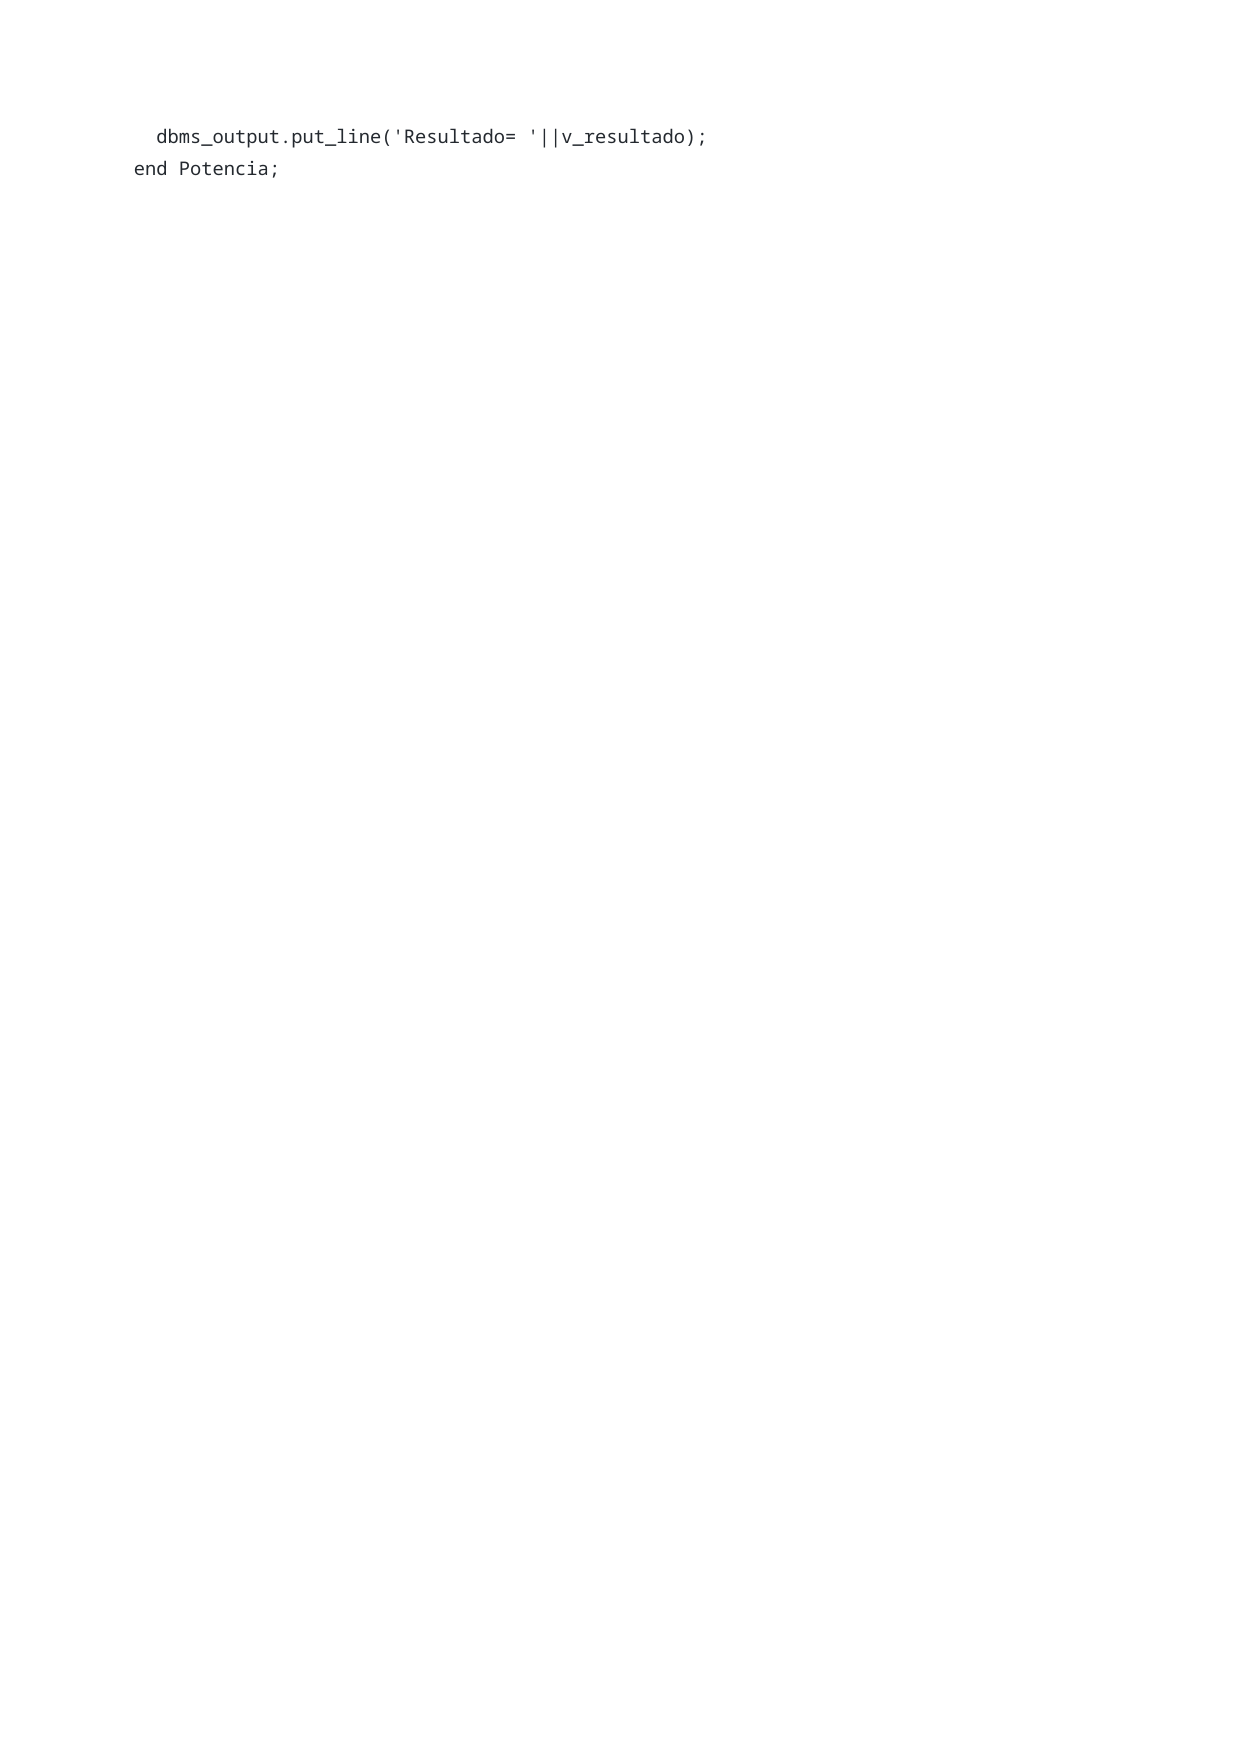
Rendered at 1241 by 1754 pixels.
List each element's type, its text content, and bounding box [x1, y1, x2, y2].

table_header dbms_output.put_line('Resultado= '||v_resultado); end Potencia; [118, 118, 1004, 181]
